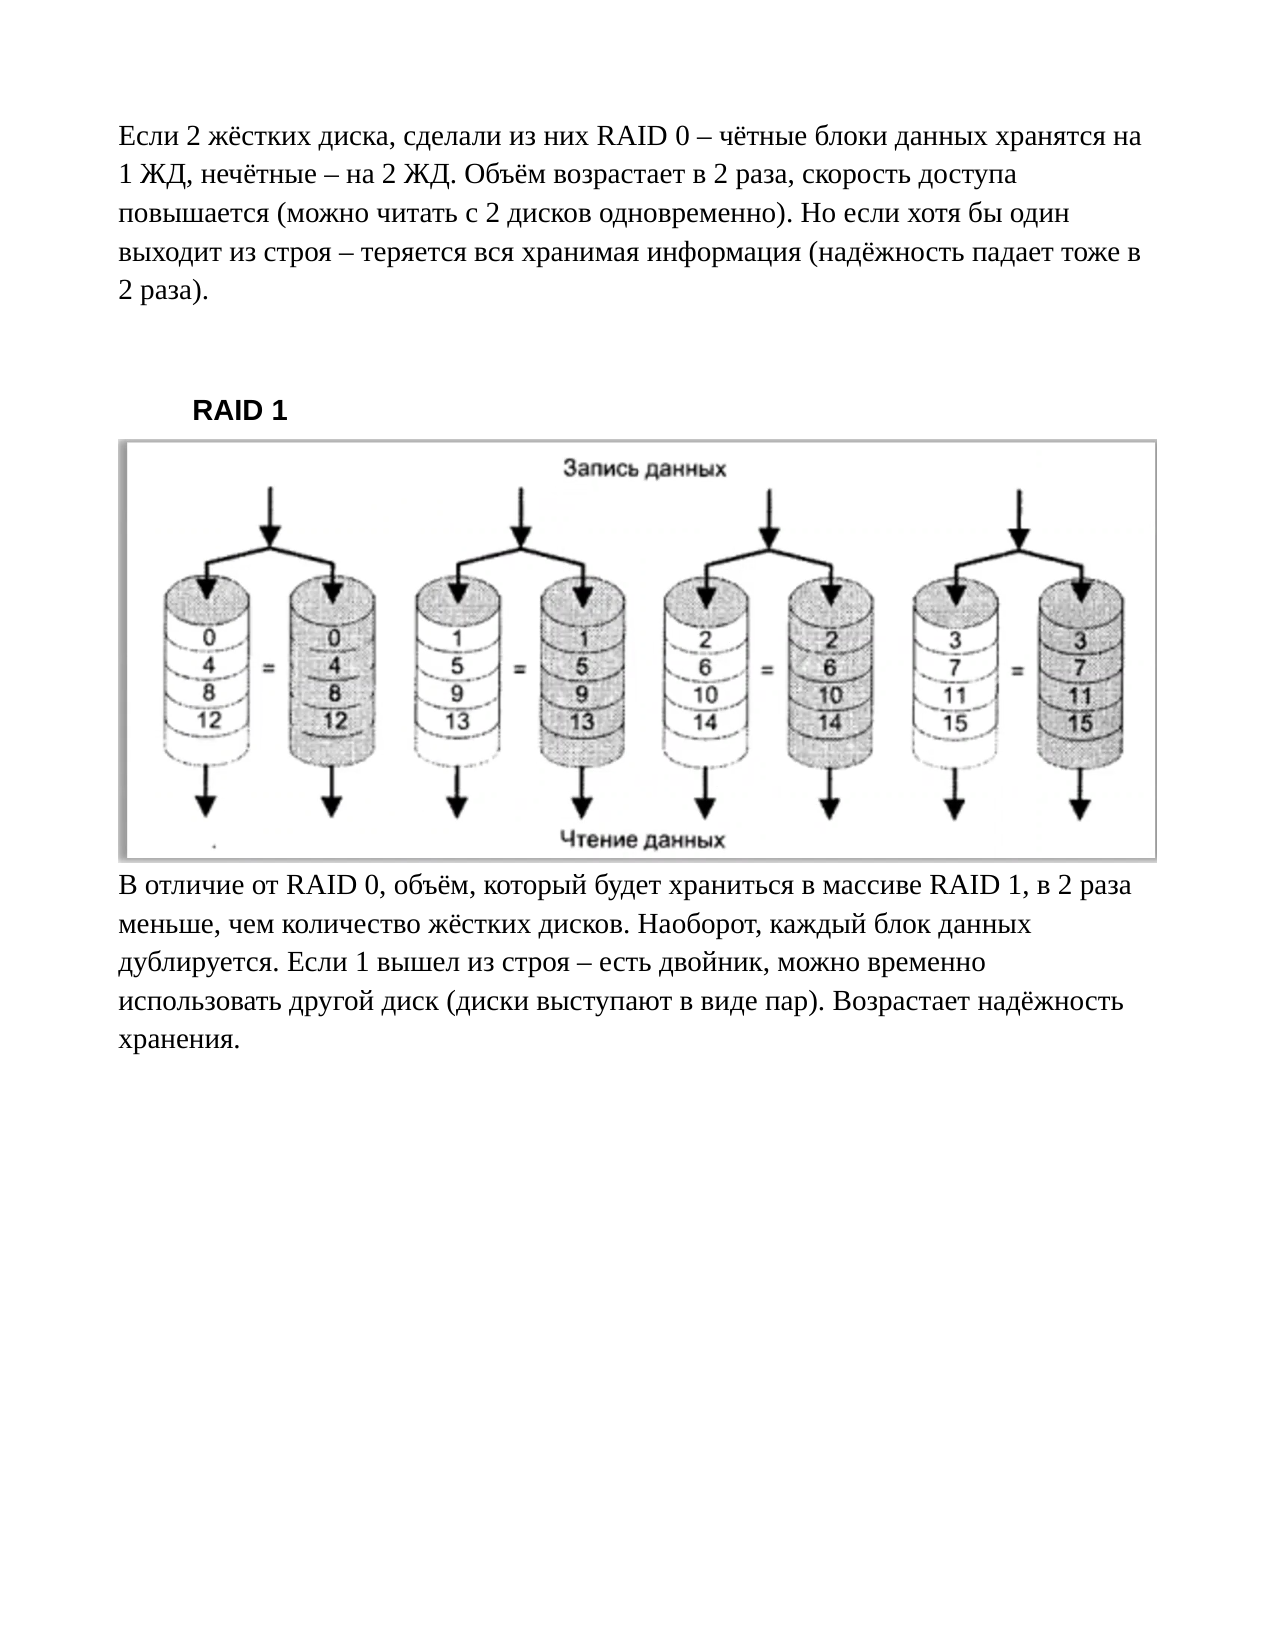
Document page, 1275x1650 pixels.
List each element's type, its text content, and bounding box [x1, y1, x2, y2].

text В отличие от RAID 0, объём, который будет храниться в массиве RAID 1, в 2 раза меньше, чем количество жёстких дисков. Наоборот, каждый блок данных дублируется. Если 1 вышел из строя – есть двойник, можно временно использовать другой диск (диски выступают в виде пар). Возрастает надёжность хранения. [118, 863, 1157, 1055]
picture [118, 439, 1157, 863]
subtitle RAID 1 [118, 393, 1157, 427]
text Если 2 жёстких диска, сделали из них RAID 0 – чётные блоки данных хранятся на 1 ЖД, нечётные – на 2 ЖД. Объём возрастает в 2 раза, скорость доступа повышается (можно читать с 2 дисков одновременно). Но если хотя бы один выходит из строя – теряется вся хранимая информация (надёжность падает тоже в 2 раза). [118, 118, 1157, 306]
